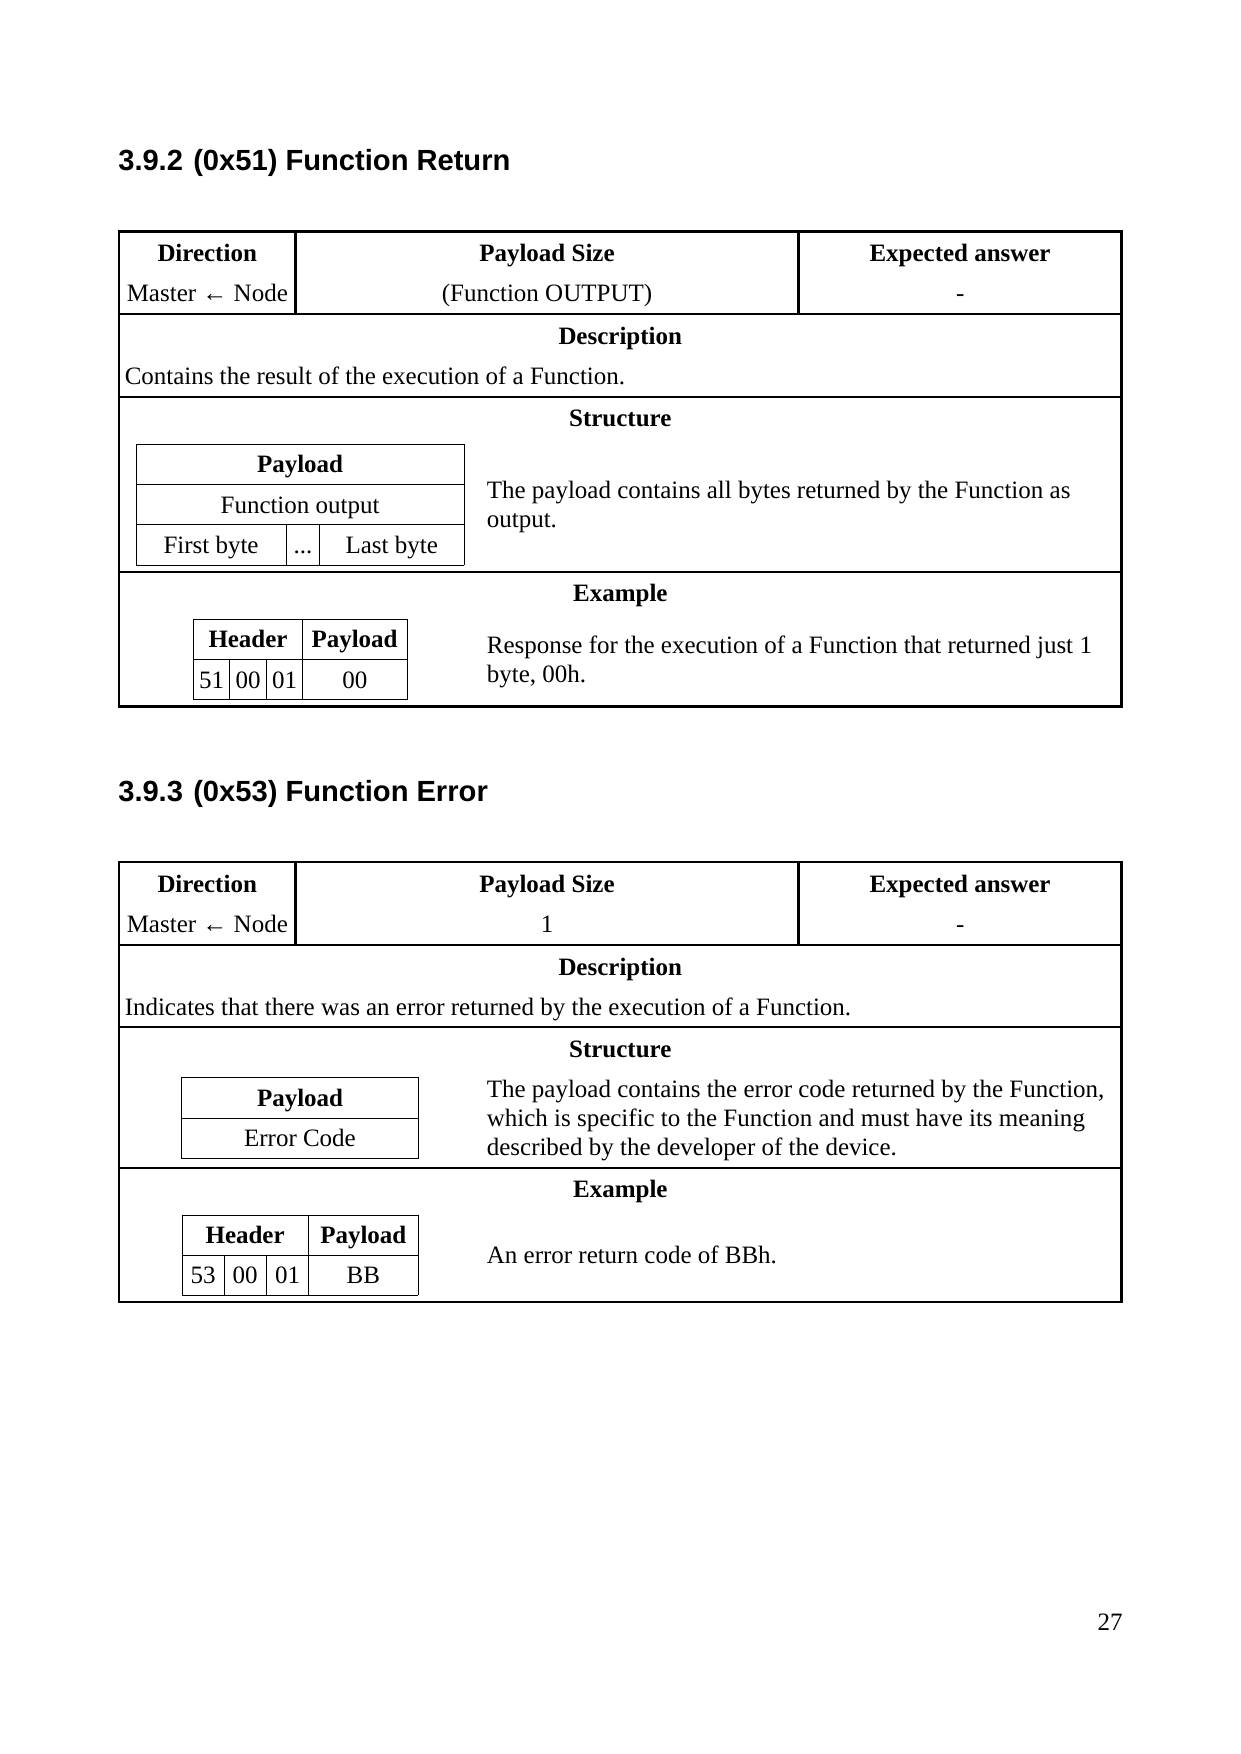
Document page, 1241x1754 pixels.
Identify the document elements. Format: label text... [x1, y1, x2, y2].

table_cell 53 [183, 1256, 224, 1295]
table_cell 00 [303, 660, 407, 699]
table_header Payload Size [297, 863, 797, 903]
table_cell - [800, 273, 1120, 313]
table_header Payload Size [297, 233, 797, 273]
table_cell Response for the execution of a Function that returned just 1 byte, 00h. [481, 613, 1120, 705]
table_cell - [800, 904, 1120, 944]
table_cell 01 [267, 660, 302, 699]
table_cell Description [120, 315, 1120, 355]
subtitle (0x53) Function Error [118, 774, 1122, 807]
table_cell 51 [194, 660, 229, 699]
table_cell Last byte [320, 525, 464, 565]
table_cell Example [120, 1169, 1120, 1209]
table_cell 00 [225, 1256, 266, 1295]
table_cell 01 [267, 1256, 308, 1295]
table_cell [120, 438, 481, 571]
table_header Payload [137, 445, 464, 484]
table_header Payload [303, 620, 407, 659]
table_cell Structure [120, 1028, 1120, 1069]
table_cell Example [120, 573, 1120, 613]
table_cell ... [287, 525, 319, 565]
table_cell Structure [120, 398, 1120, 438]
table_cell Contains the result of the execution of a Function. [120, 355, 1120, 396]
table_cell Master ← Node [120, 904, 294, 944]
table_cell The payload contains the error code returned by the Function, which is specific to the Function and must have its meaning described by the developer of the device. [481, 1069, 1120, 1166]
table_header Direction [120, 863, 294, 903]
table_header Direction [120, 233, 294, 273]
table_header Header [183, 1216, 308, 1255]
table_header Expected answer [800, 863, 1120, 903]
table_header Payload [309, 1216, 418, 1255]
table_header Header [194, 620, 302, 659]
table_header Payload [182, 1078, 418, 1117]
table_cell Error Code [182, 1119, 418, 1158]
table_cell (Function OUTPUT) [297, 273, 797, 313]
table_cell [120, 1069, 481, 1166]
table_cell Function output [137, 485, 464, 524]
table_cell The payload contains all bytes returned by the Function as output. [481, 438, 1120, 571]
table_cell An error return code of BBh. [481, 1209, 1120, 1301]
table_cell BB [309, 1256, 418, 1295]
table_cell Indicates that there was an error returned by the execution of a Function. [120, 986, 1120, 1026]
table_cell Description [120, 946, 1120, 986]
table_cell [120, 1209, 481, 1301]
table_cell 00 [230, 660, 266, 699]
table_cell First byte [137, 525, 286, 565]
table_cell 1 [297, 904, 797, 944]
table_cell [120, 613, 481, 705]
subtitle (0x51) Function Return [118, 143, 1122, 177]
table_header Expected answer [800, 233, 1120, 273]
table_cell Master ← Node [120, 273, 294, 313]
